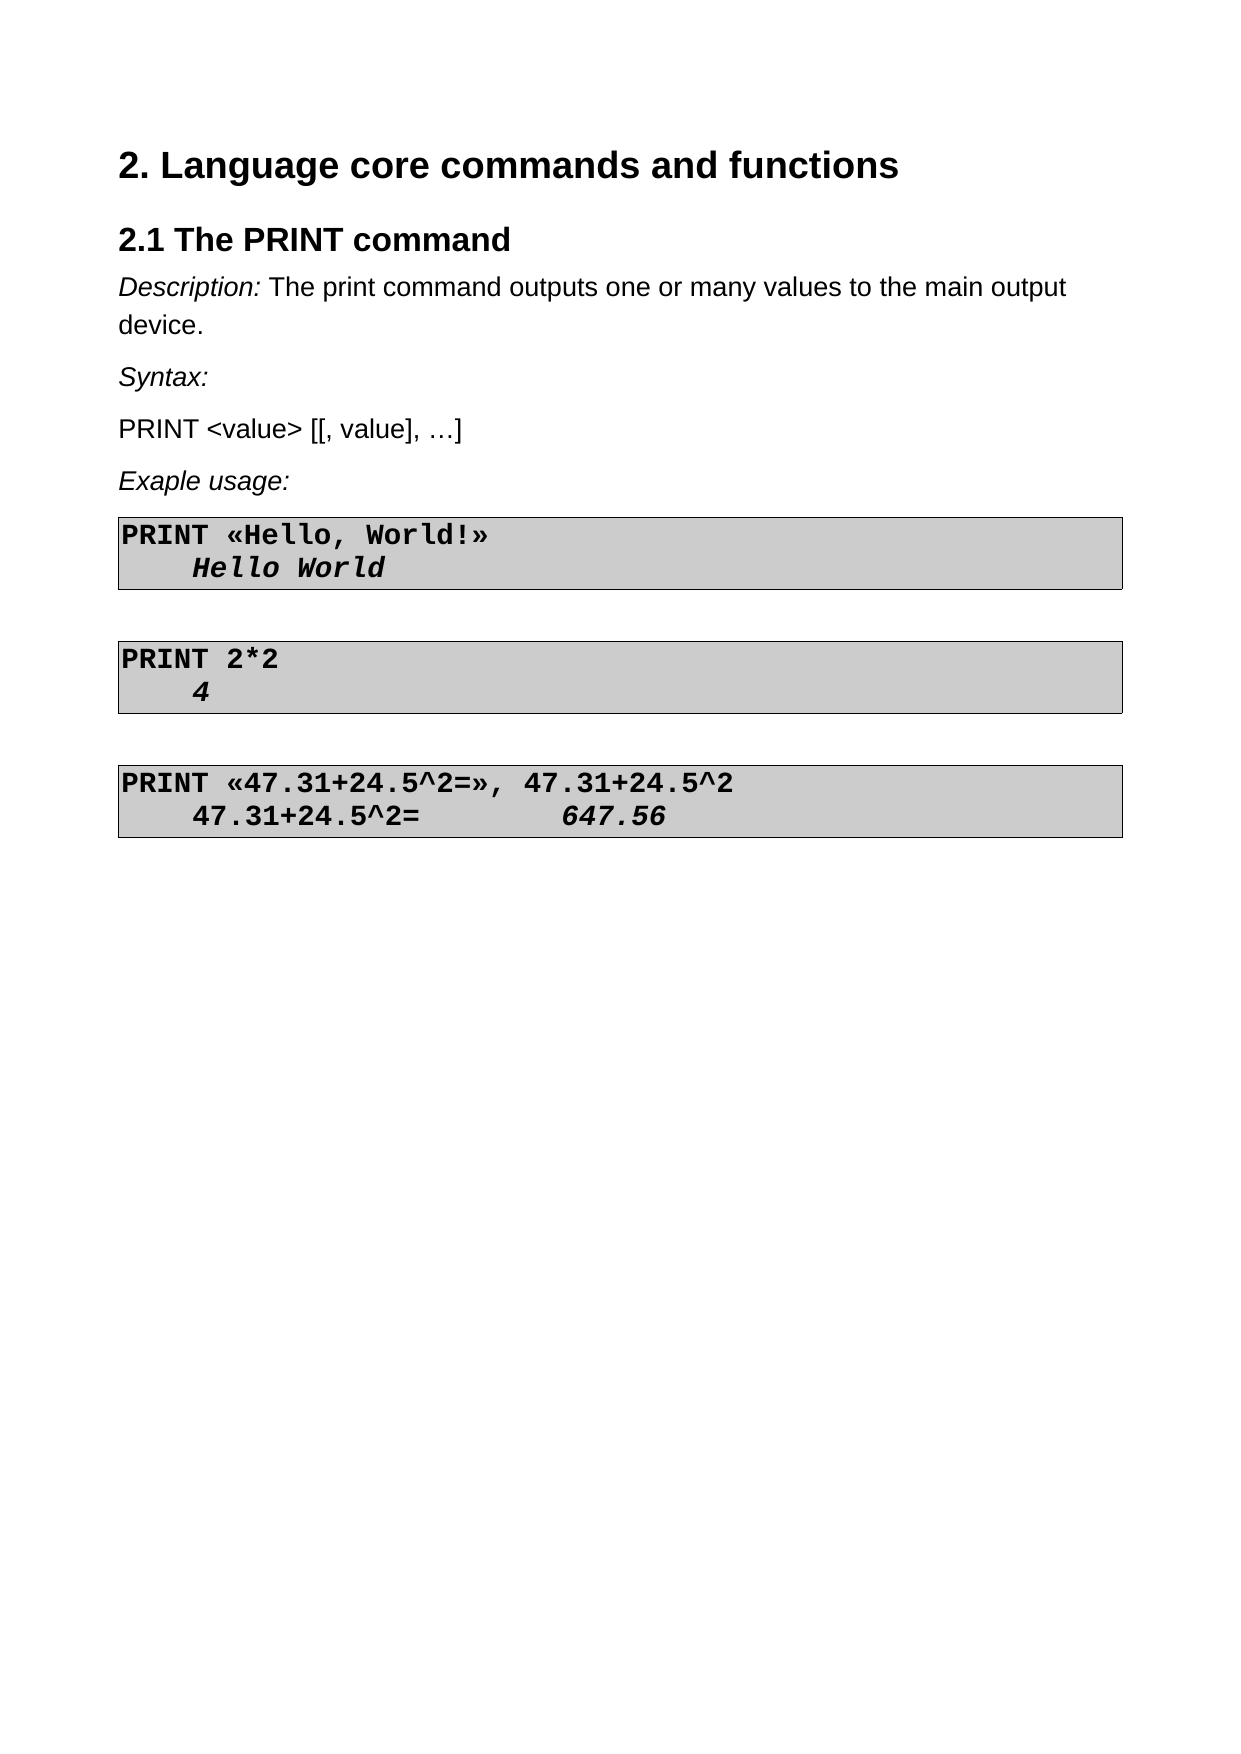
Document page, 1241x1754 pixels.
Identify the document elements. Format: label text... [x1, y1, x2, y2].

text 4 [119, 674, 1122, 713]
text Hello World [119, 550, 1122, 589]
text 47.31+24.5^2= 647.56 [119, 798, 1122, 837]
text Syntax: [118, 361, 1122, 392]
text Exaple usage: [118, 465, 1122, 496]
subtitle 2.1 The PRINT command [118, 220, 1122, 259]
subtitle 2. Language core commands and functions [118, 143, 1122, 187]
text PRINT <value> [[, value], …] [118, 413, 1122, 444]
text PRINT «47.31+24.5^2=», 47.31+24.5^2 [119, 766, 1122, 798]
text PRINT 2*2 [119, 642, 1122, 674]
text Description: The print command outputs one or many values to the main output device. [118, 271, 1122, 340]
text PRINT «Hello, World!» [119, 518, 1122, 550]
